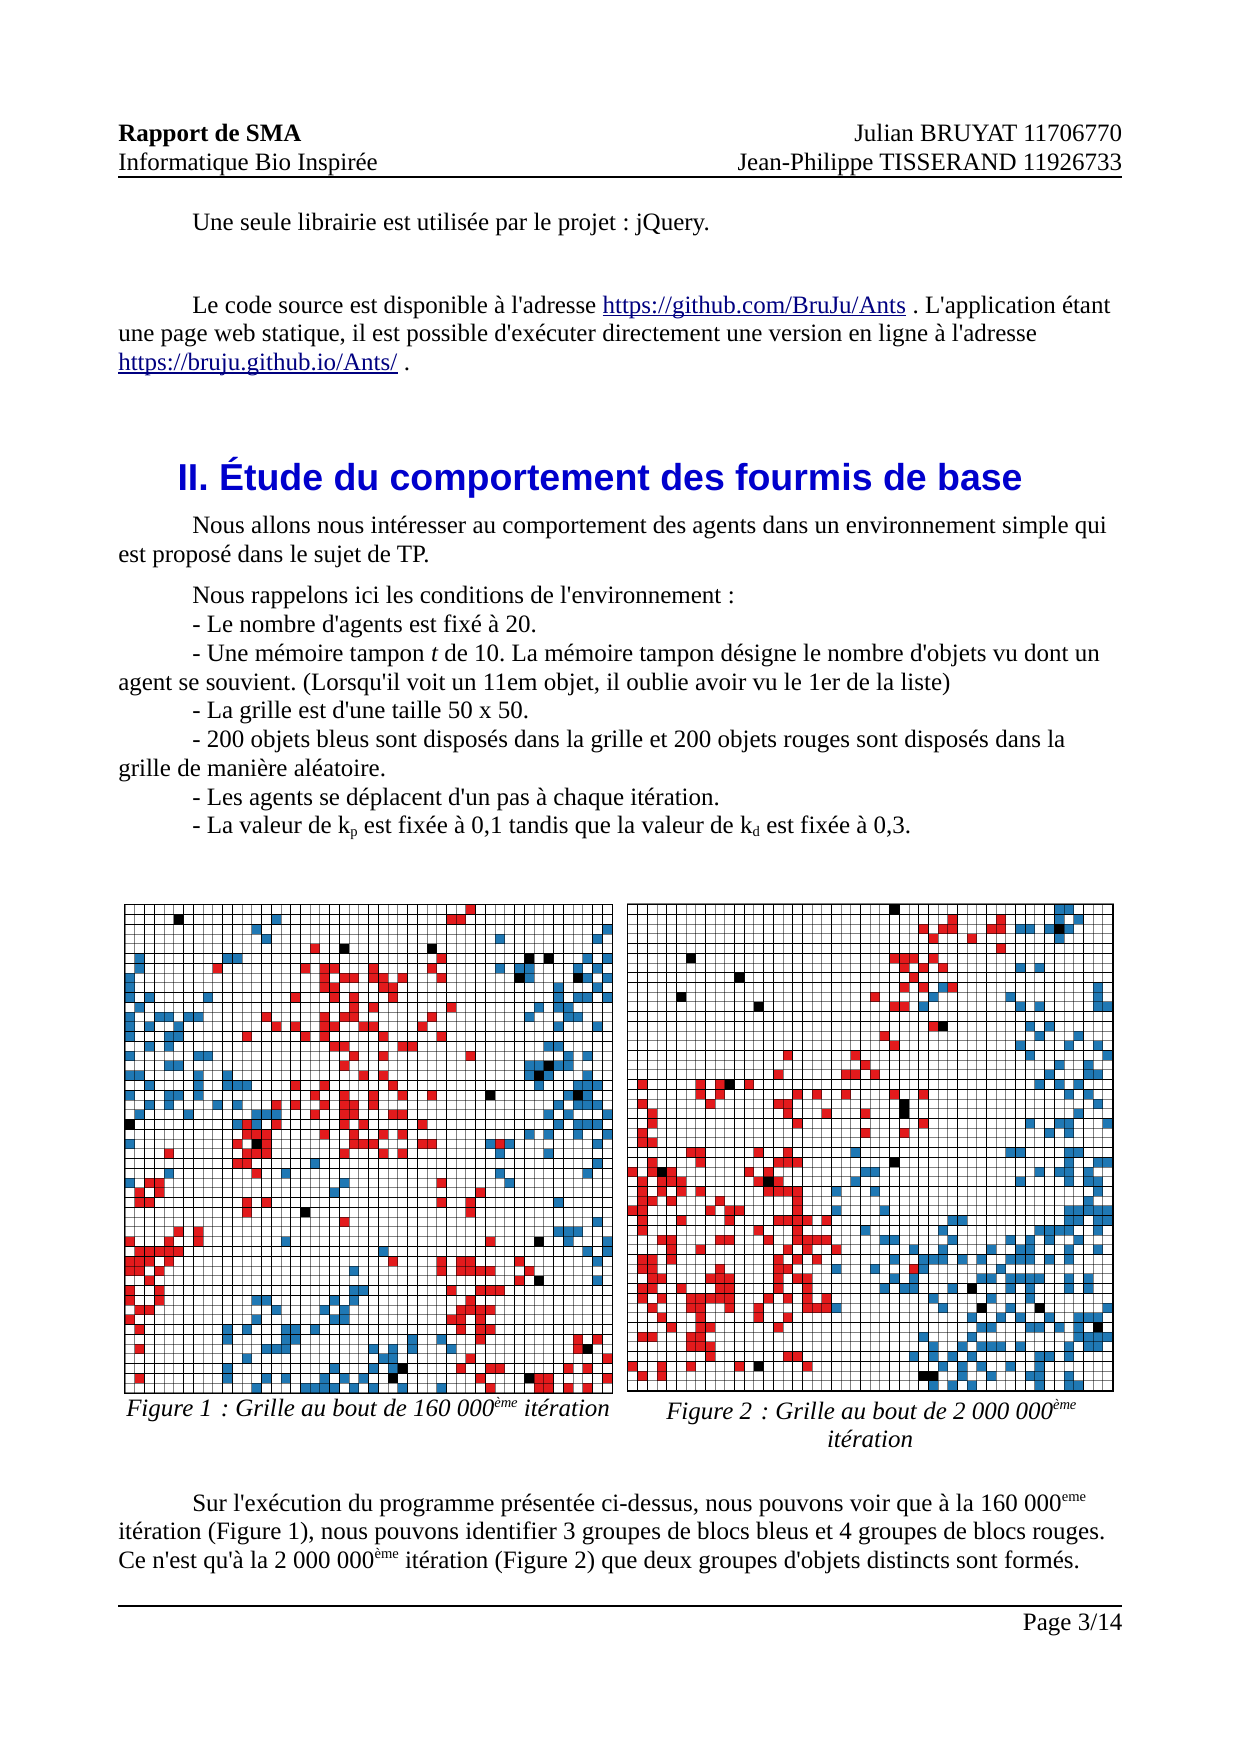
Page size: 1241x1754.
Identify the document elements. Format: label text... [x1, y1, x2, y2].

table_header [118, 893, 620, 898]
subtitle II. Étude du comportement des fourmis de base [177, 455, 1122, 498]
text Le code source est disponible à l'adresse https://github.com/BruJu/Ants . L'application étant une page web statique, il est possible d'exécuter directement une version en ligne à l'adresse https://bruju.github.io/Ants/ . [118, 290, 1122, 376]
text Nous allons nous intéresser au comportement des agents dans un environnement simple qui est proposé dans le sujet de TP. [118, 510, 1122, 568]
text Une seule librairie est utilisée par le projet : jQuery. [118, 207, 1122, 236]
text Sur l'exécution du programme présentée ci-dessus, nous pouvons voir que à la 160 000eme itération (Figure 1), nous pouvons identifier 3 groupes de blocs bleus et 4 groupes de blocs rouges. Ce n'est qu'à la 2 000 000ème itération (Figure 2) que deux groupes d'objets distincts sont formés. [118, 1488, 1122, 1574]
table_header [620, 893, 1122, 898]
text Nous rappelons ici les conditions de l'environnement : - Le nombre d'agents est fixé à 20. - Une mémoire tampon t de 10. La mémoire tampon désigne le nombre d'objets vu dont un agent se souvient. (Lorsqu'il voit un 11em objet, il oublie avoir vu le 1er de la liste) - La grille est d'une taille 50 x 50. - 200 objets bleus sont disposés dans la grille et 200 objets rouges sont disposés dans la grille de manière aléatoire. - Les agents se déplacent d'un pas à chaque itération. - La valeur de kp est fixée à 0,1 tandis que la valeur de kd est fixée à 0,3. [118, 580, 1122, 839]
table_header [118, 899, 620, 1488]
table_header [620, 899, 1122, 1488]
